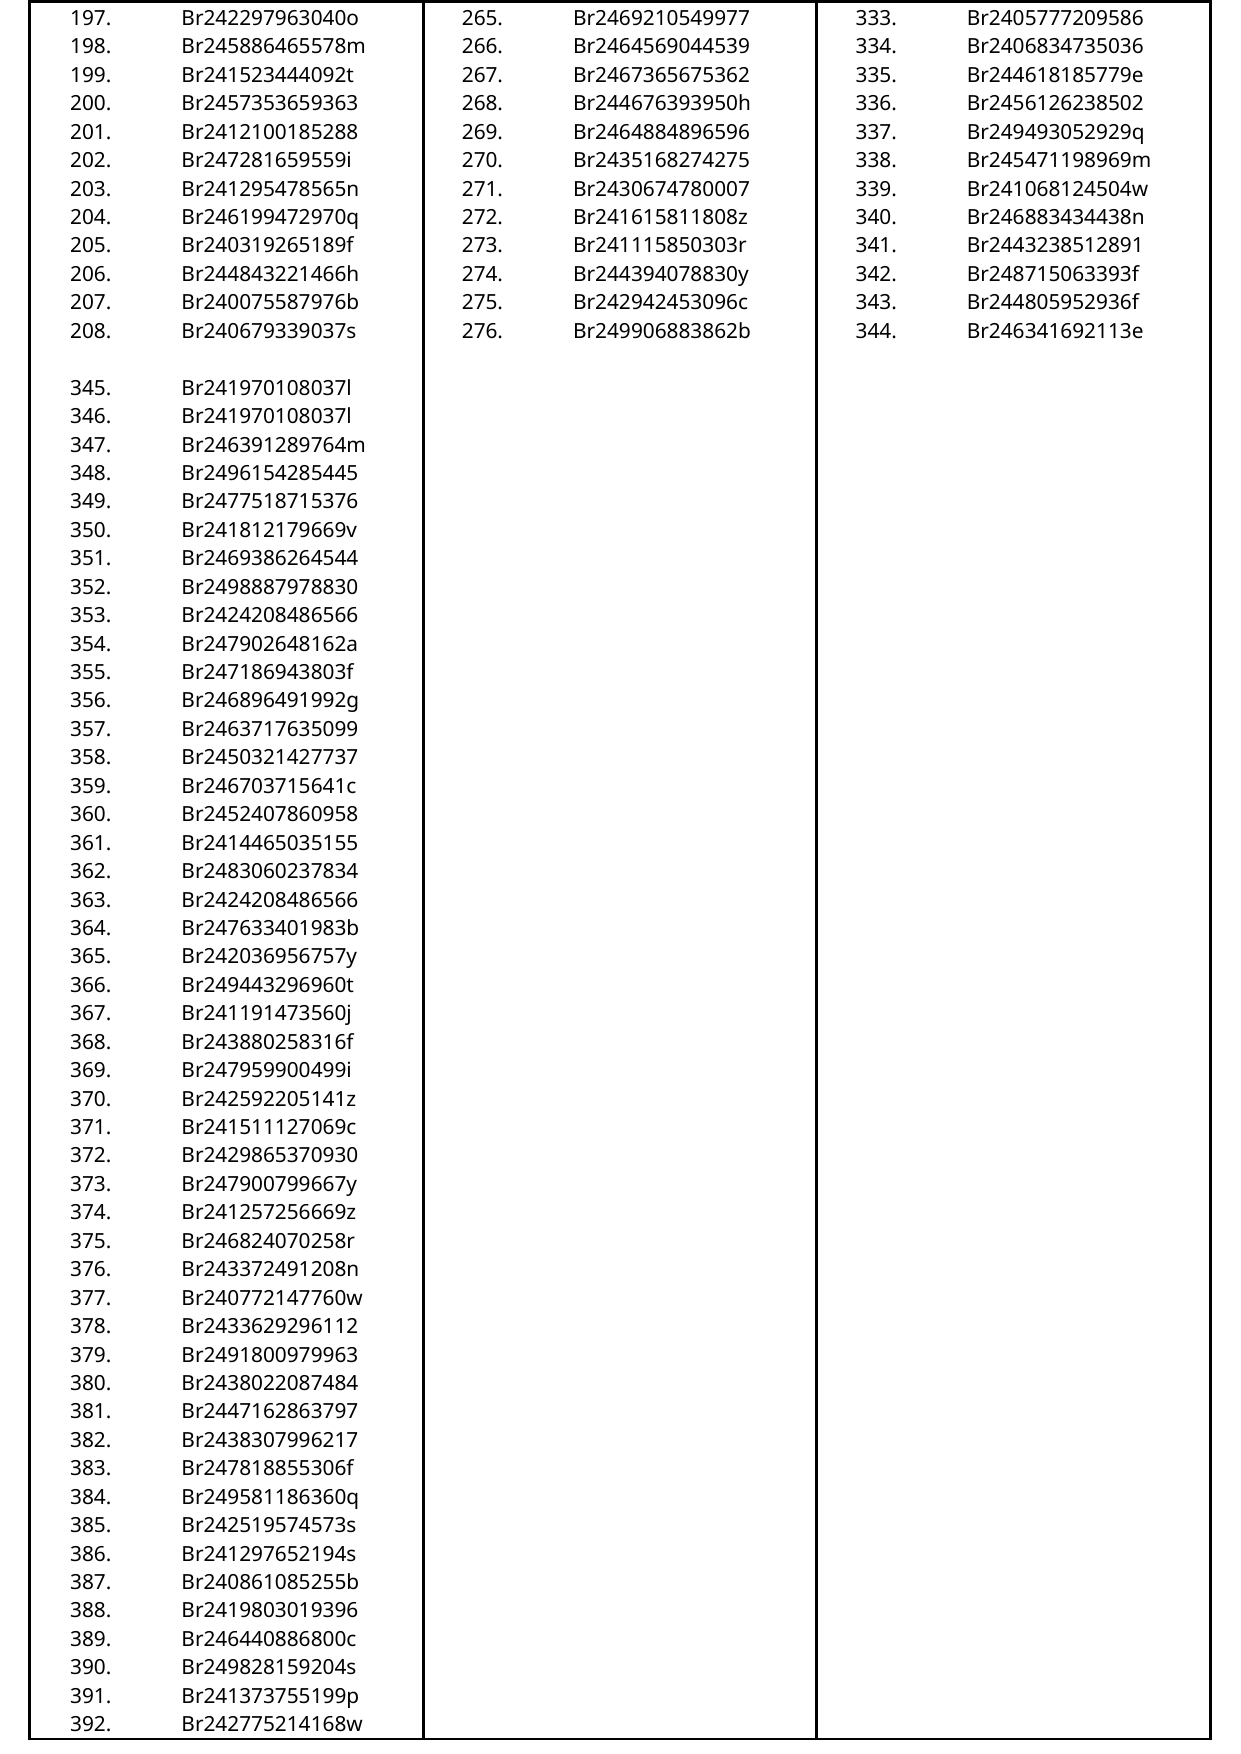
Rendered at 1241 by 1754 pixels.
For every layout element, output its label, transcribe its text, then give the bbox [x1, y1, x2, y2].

table_cell BR241163762408A BR2477106252520 BR249414526793X BR2422476570082 BR2403212511485 BR248266356146X BR249752153961M BR2430865712962 BR247543278247W BR2461010940336 BR2493439153911 BR248147857902Q BR245193411658G BR2447162992573 BR240447078235A BR249548085101Q BR2490297762667 BR246741669603W BR2417743823661 BR246570960177Y BR2494726577864 BR245170975468R BR246481552156L BR246559038966D BR249670721114M BR245721953420X BR2417202643904 BR2458218684652 BR242636037734Z Br2438993608076 Br2461012209835 Br2473482262640 Br245425134350m Br2424393604966 Br2435531987404 Br2457617430931 Br248739341949f Br2474855374668 Br241834137350b Br246419720165n Br242935823235z Br242375833359e Br243252868163d Br2464861882228 Br243596852174l Br2483237382030 Br241784883416c Br240006236498a Br245499325424b Br2486393187071 Br241628778756q Br2452179920053 Br246805984249d Br241313482515j Br240709917999i Br249692483062o Br242446108499e Br244049093581h Br244863591921n Br2455241911715 Br248556741056v Br2459466462674 Br2472858195148 Br240802038343h Br240840096426h Br242005787229g Br240648763983e Br241359857377f Br2452099805568 Br2409950546834 Br2411909735956 Br246826589033c Br245260386944x Br242423820226r Br2412284009843 Br248287147727d Br240682681016f Br246357665653e Br246470328219q Br245530317250n Br240492942609t Br241945668811u Br2427401762435 Br2459292646148 Br249974662291u Br2430969857173 Br2468654940129 Br2433136483132 Br2433136483132 Br242631562018s Br247190046623j Br245389864446z Br244543654048o Br242479433152e Br245799848791p Br240267100870m Br2492115863781 Br242000009615g Br244859912082i Br2424590673930 Br241230152170j Br242011090260p Br247299100506b Br2405777209586 Br2406834735036 Br244618185779e Br2456126238502 Br249493052929q Br245471198969m Br241068124504w Br246883434438n Br2443238512891 Br248715063393f Br244805952936f Br246341692113e [818, 3, 1209, 1738]
table_cell BR244676394826W BR249664775161X BR246672345427L BR240843503153K BR244811778317F BR249846359882G BR240430304420D BR243009891421O BR243554475750Q BR2485594019195 BR242109943621E BR2438993608076 BR2417189118584 BR2477206523732 BR249491267293W BR247403273031G BR249491267293W BR2477206523732 BR2417189118584 BR2438993608076 BR242109943621E BR249135690312C BR246415853339G BR243282252494Z BR240122695859I BR2435531987404 BR247171541828H TXAY26BR245084768409R BR245053690525O BR241808980307I BR244961102589J BR2477206523732 BR243282252494Z BR2475363342899 BR2497879945441 BR2406421455093 BR246085407134Y BR243324649388U BR2420776807382 BR246987531780C BR2413751430933 BR2413622005458 BR244431885911N BR249467012660G BR243174228696X BR2438881417448 BR2489379040687 Br244001114415y Br243072427385h Br249650945078f Br247646721623a Br248376257252d Br240400561203j Br2416768155167 Br2407131090762 Br244100073750y Br249765932688e Br2489346944072 Br2460242750116 Br243531706176i Br248726781562i Br240601878415i Br2401597357533 Br248767442905m Br2462053261431 Br241125236855f Br240608126335d Br2416862881313 Br245786908210k Br246078541674j Br2478397059581 Br2415118864406 Br243941351538j Br2458802827011 Br241235316413p Br244422178442o Br247014797029s Br242124288211w Br245601875362f Br243030101838c Br241120184338f Br2499125042757 Br246971270355c Br245513428932f Br248746719435y Br2473417838334 Br242868758211x Br241109627546i Br245314142345x Br2454857523741 Br246076053276v Br2422336296251 Txay262266612TX Br241876079262g Br243372079152x Br2430490114656 Br241803618933z Br2417875489173 Br2461618348689 Br2479551963287 Br2417372921906 Br2432033911791 Br246754367375d Br2469210549977 Br2464569044539 Br2467365675362 Br244676393950h Br2464884896596 Br2435168274275 Br2430674780007 Br241615811808z Br241115850303r Br244394078830y Br242942453096c Br249906883862b [425, 3, 815, 1738]
table_cell Br242683752919x Br2442184656875 Br240283923037x Br2415207080869 Br240059336225p Br240643867255f Br2408034834443 Br2448030710011 Br2497811698992 Br245165901088r Br2492147547438 Br240683684756v Br245451178652w Br246007237089i Br2432981054658 Br248222431660k Br2410153228818 BR240845888896b Br245596799738q Br244009989366v BR2477451450455 BR249044459346Y BR2411361657354 BR243014355977S BR241354823454A BR2440630663421 BR2458004551996 BR240437040490V BR241230390604Q BR2481766154378 BR242455685088A BR242675162802Y BR242454502527R BR245358447691N BR241836691639X BR2432289528492 BR2421019521625 BR2417530120876 BR2461012209835 BR240964354674I BR2461012209835 BR240964354674I BR242906041316Z BR243157964363P BR245315450475S BR245606937227B BR2477676275851 Br245178185402i Br246969402574h Br247358410004j Br247871112430l Br245654210045j Br243039013031i Br2434982733723 Br247479448537g Br2483095946410 Br244061323177q Br247460930658i Br245638979216k Br2412301177949 Br244266790038e Br2489986817044 Br240331783820v Br249259117545a Br2464966411940 Br249612238386f Br2488670077171 Br242260835778c Br248085406339o Br242776668032g Br242665541491c Br2440954312833 Br2429609826987 Br2413927281352 Br249825250804i Br246145198844c Br241623984427e Br241439105968g Br243213356781b Br2468164746080 Br2445367324969 Br241989804727k Br2488122248121 Br246888657109i Br245673900691l Br248573532788d Br243056296705l Br2445549623575 Br246560892962f Br247594327325k Br248223660070u Br248899929898e Br2435334290400 Br2454020526043 Br2474812775781 Br243827251087h Br2410062401944 Br247879477626c Br244262428463d Br2406071856709 Br247926186731l Br2430059081311 Br242297963040o Br245886465578m Br241523444092t Br2457353659363 Br2412100185288 Br247281659559i Br241295478565n Br246199472970q Br240319265189f Br244843221466h Br240075587976b Br240679339037s Br241970108037l Br241970108037l Br246391289764m Br2496154285445 Br2477518715376 Br241812179669v Br2469386264544 Br2498887978830 Br2424208486566 Br247902648162a Br247186943803f Br246896491992g Br2463717635099 Br2450321427737 Br246703715641c Br2452407860958 Br2414465035155 Br2483060237834 Br2424208486566 Br247633401983b Br242036956757y Br249443296960t Br241191473560j Br243880258316f Br247959900499i Br242592205141z Br241511127069c Br2429865370930 Br247900799667y Br241257256669z Br246824070258r Br243372491208n Br240772147760w Br2433629296112 Br2491800979963 Br2438022087484 Br2447162863797 Br2438307996217 Br247818855306f Br249581186360q Br242519574573s Br241297652194s Br240861085255b Br2419803019396 Br246440886800c Br249828159204s Br241373755199p Br242775214168w Br244100744918j Br244157958788c Br245530089165n Br244100263648l Br240986272699b Br241461347460u Br2478963746331 Br2474756098478 Br240339355887t Br2483574689517 Br249248069817u Br240595601527w [31, 3, 422, 1738]
